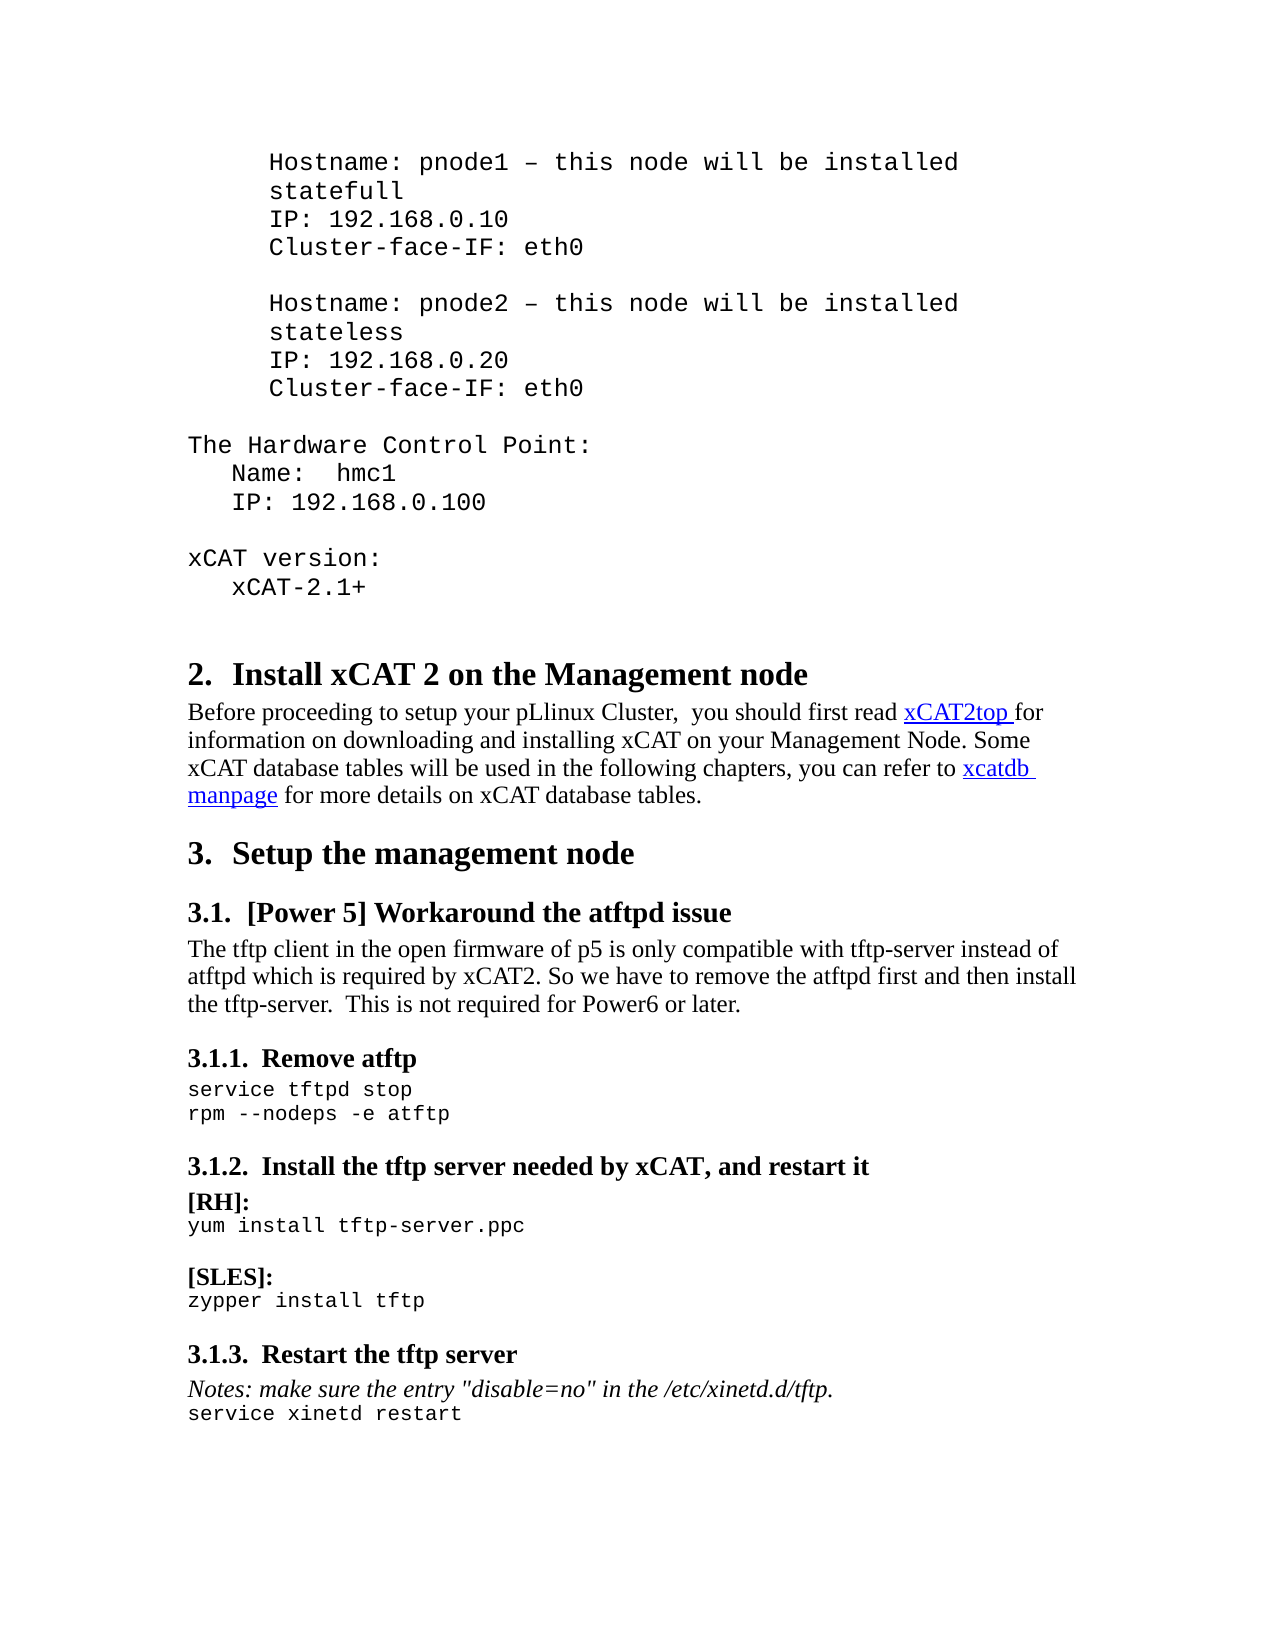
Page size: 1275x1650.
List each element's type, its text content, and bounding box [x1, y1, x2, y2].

text Notes: make sure the entry "disable=no" in the /etc/xinetd.d/tftp. [187, 1375, 1087, 1403]
subtitle Restart the tftp server [187, 1339, 1087, 1369]
list Hostname: pnode1 – this node will be installed statefull [269, 150, 1087, 207]
subtitle Setup the management node [187, 834, 1087, 871]
subtitle Remove atftp [187, 1043, 1087, 1073]
text xCAT-2.1+ [187, 574, 1087, 603]
subtitle Install xCAT 2 on the Management node [187, 655, 1087, 692]
text zypper install tftp [187, 1290, 1087, 1314]
text Name: hmc1 [187, 461, 1087, 489]
text service tftpd stop [187, 1079, 1087, 1103]
text xCAT version: [187, 546, 1087, 574]
text [RH]: [187, 1188, 1087, 1215]
list IP: 192.168.0.10 [269, 207, 1087, 235]
text The Hardware Control Point: [187, 433, 1087, 461]
text IP: 192.168.0.100 [187, 489, 1087, 518]
text Cluster-face-IF: eth0 [269, 376, 1087, 404]
list IP: 192.168.0.20 [269, 348, 1087, 376]
text The tftp client in the open firmware of p5 is only compatible with tftp-server instead of atftpd which is required by xCAT2. So we have to remove the atftpd first and then install the tftp-server. This is not required for Power6 or later. [187, 935, 1087, 1018]
text service xinetd restart [187, 1403, 1087, 1427]
text [SLES]: [187, 1263, 1087, 1290]
text yum install tftp-server.ppc [187, 1215, 1087, 1239]
subtitle [Power 5] Workaround the atftpd issue [187, 896, 1087, 928]
list Hostname: pnode2 – this node will be installed stateless [269, 291, 1087, 348]
text Before proceeding to setup your pLlinux Cluster, you should first read xCAT2top for information on downloading and installing xCAT on your Management Node. Some xCAT database tables will be used in the following chapters, you can refer to xcatdb manpage for more details on xCAT database tables. [187, 698, 1087, 809]
subtitle Install the tftp server needed by xCAT, and restart it [187, 1151, 1087, 1181]
text Cluster-face-IF: eth0 [269, 235, 1087, 263]
text rpm --nodeps -e atftp [187, 1103, 1087, 1126]
